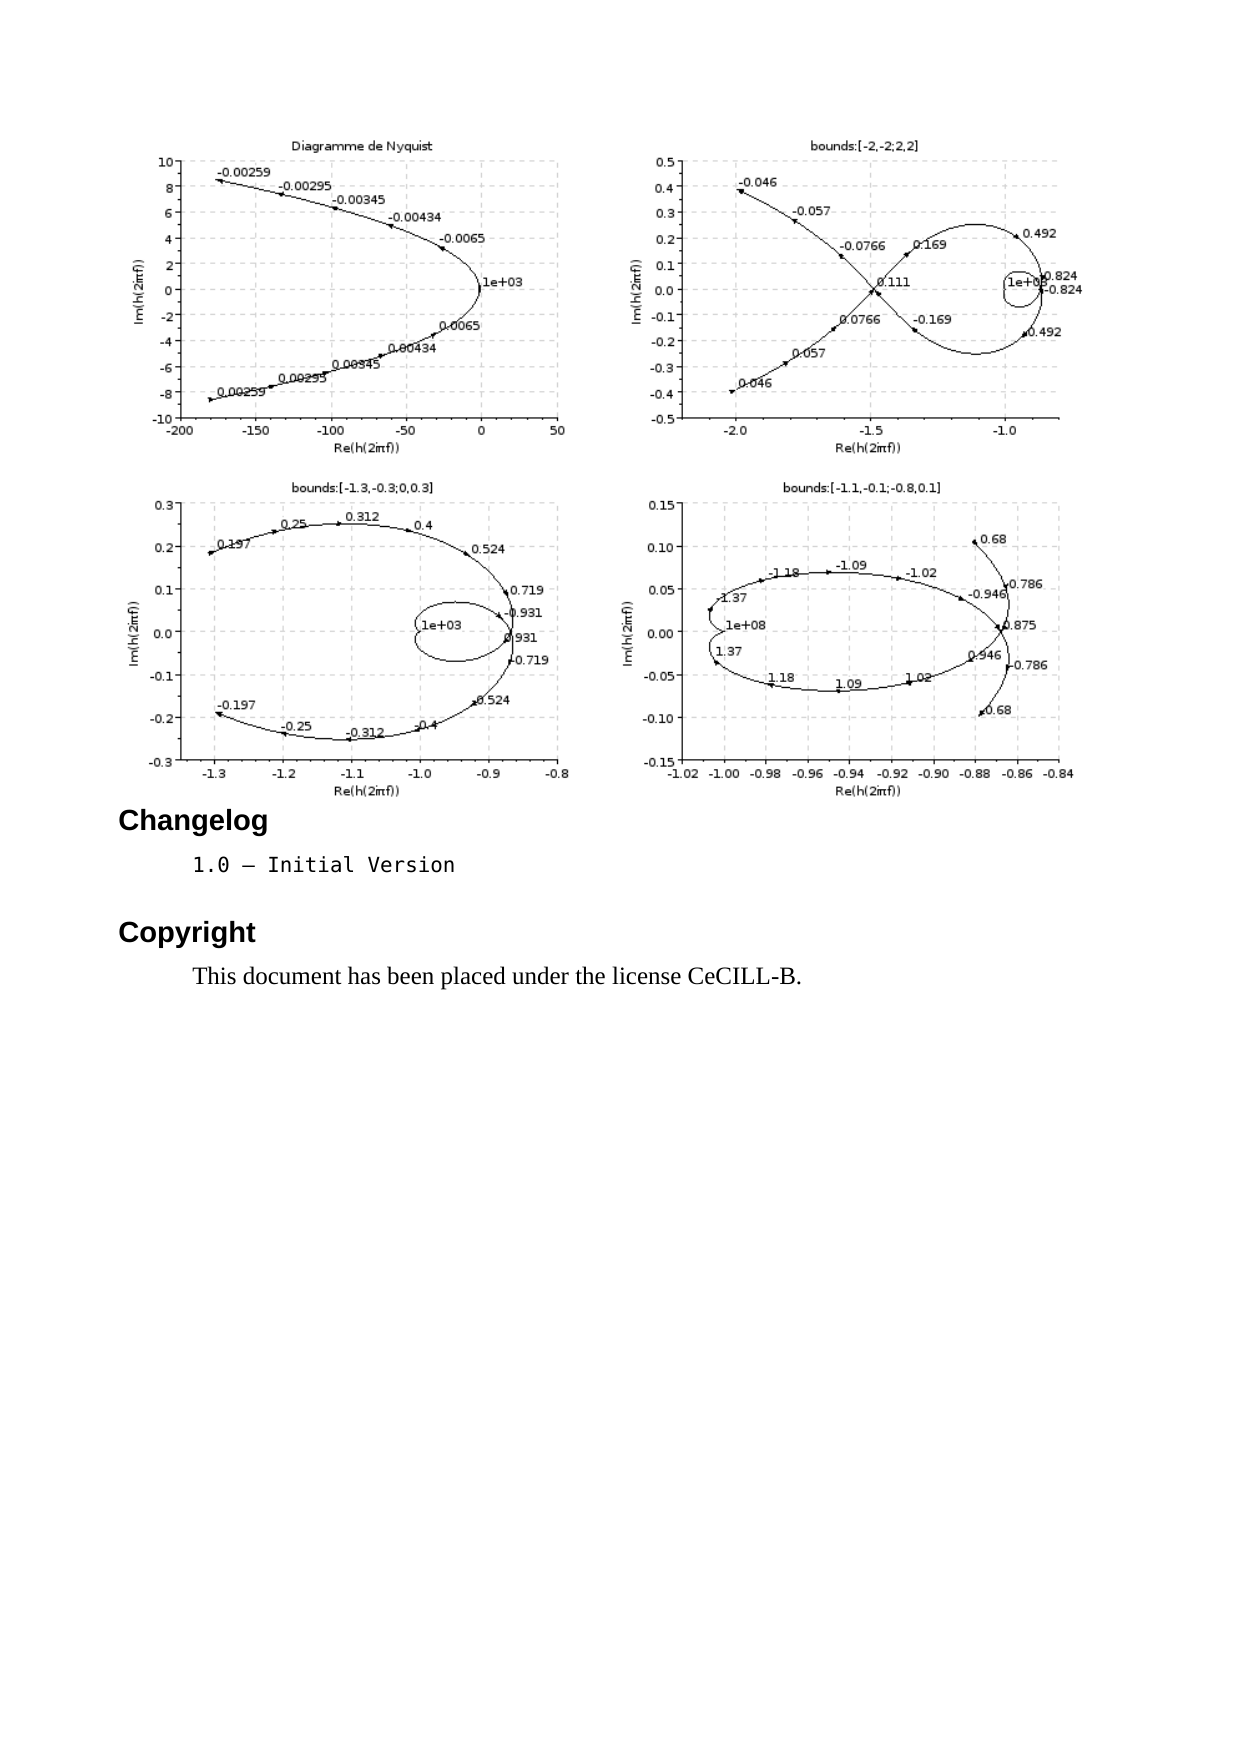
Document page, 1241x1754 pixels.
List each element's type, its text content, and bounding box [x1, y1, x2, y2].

subtitle Copyright [118, 915, 1122, 948]
picture [118, 118, 1122, 803]
text 1.0 – Initial Version [118, 849, 1122, 877]
text This document has been placed under the license CeCILL-B. [118, 961, 1122, 990]
subtitle Changelog [118, 803, 1122, 836]
